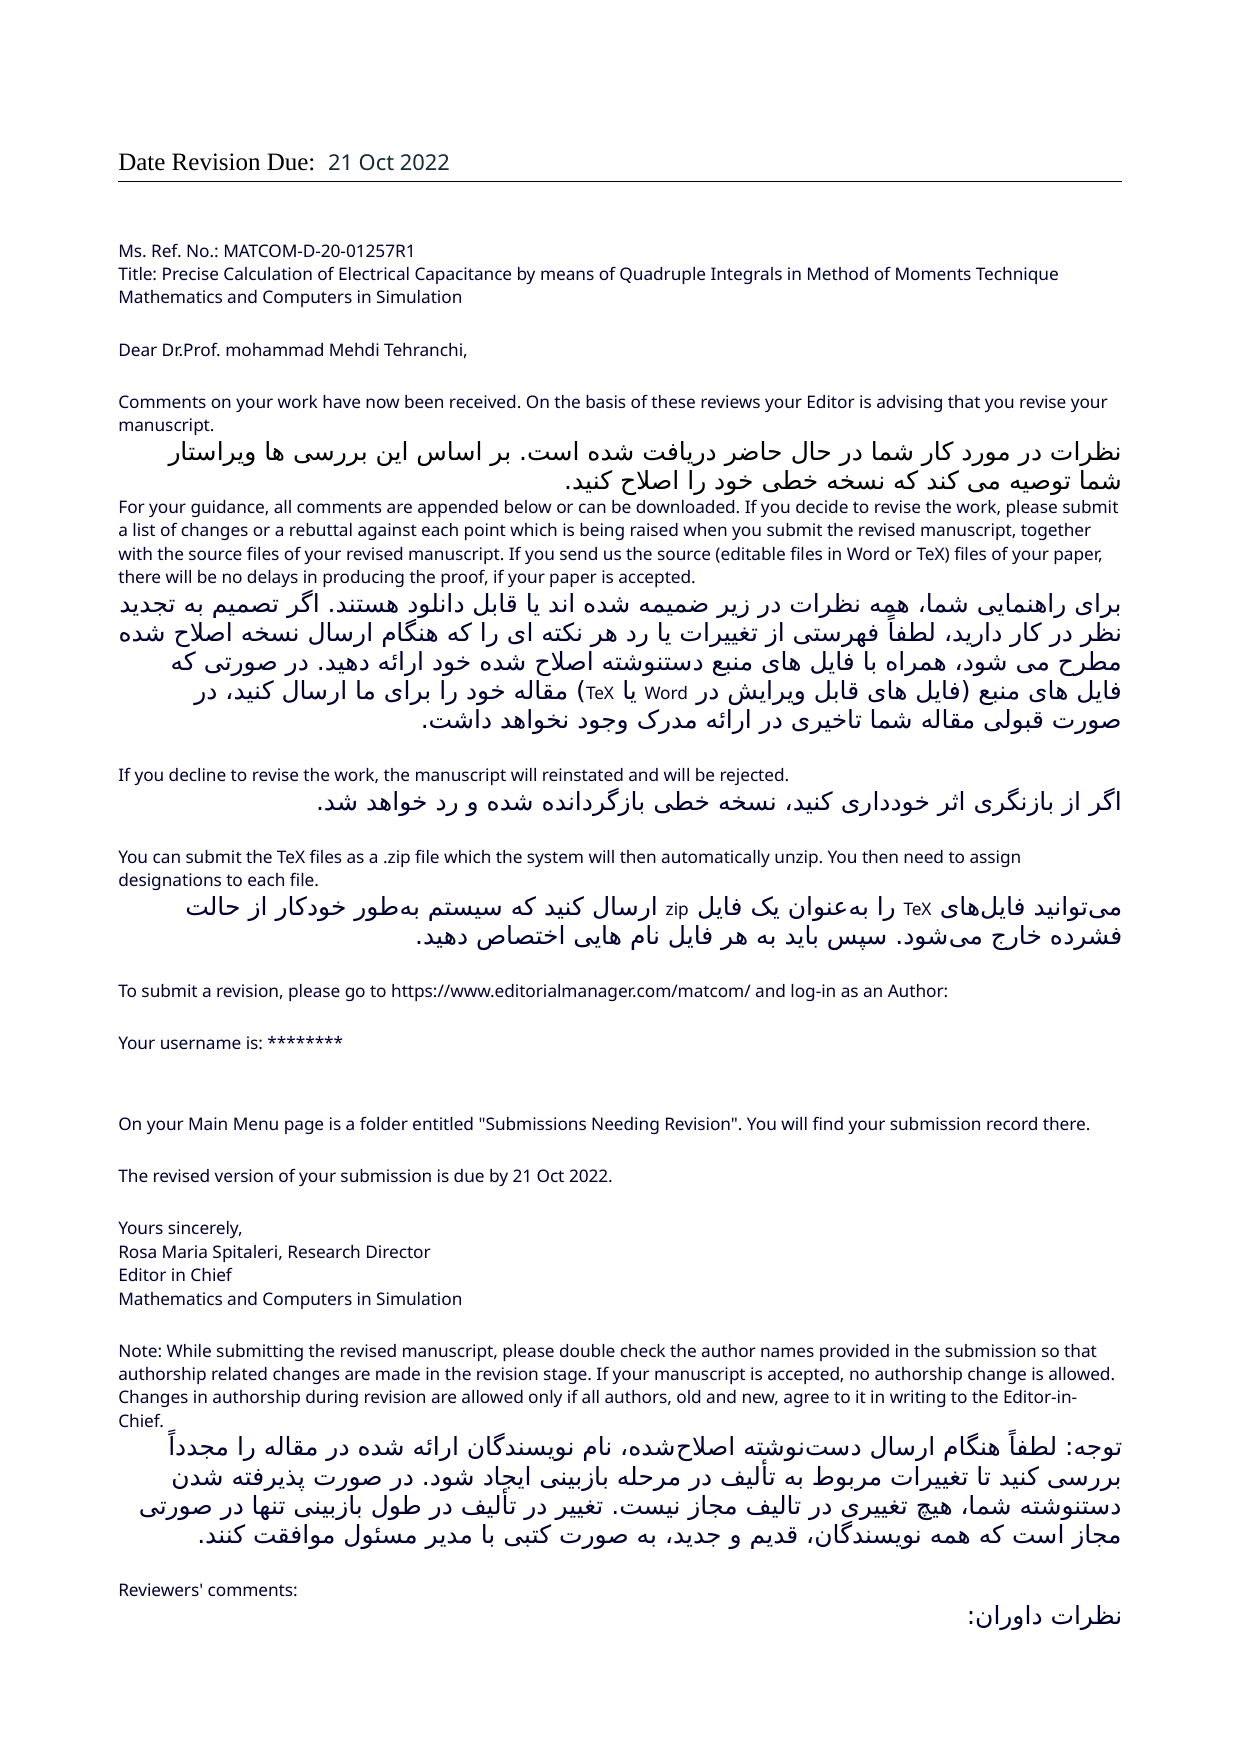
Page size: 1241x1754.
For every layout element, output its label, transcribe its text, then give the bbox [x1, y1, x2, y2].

text نظرات در مورد کار شما در حال حاضر دریافت شده است. بر اساس این بررسی ها ویراستار شما توصیه می کند که نسخه خطی خود را اصلاح کنید. [118, 437, 1122, 495]
text To submit a revision, please go to https://www.editorialmanager.com/matcom/ and log-in as an Author: Your username is: ******** On your Main Menu page is a folder entitled "Submissions Needing Revision". You will find your submission record there. The revised version of your submission is due by 21 Oct 2022. Yours sincerely, Rosa Maria Spitaleri, Research Director Editor in Chief Mathematics and Computers in Simulation Note: While submitting the revised manuscript, please double check the author names provided in the submission so that authorship related changes are made in the revision stage. If your manuscript is accepted, no authorship change is allowed. Changes in authorship during revision are allowed only if all authors, old and new, agree to it in writing to the Editor-in-Chief. [118, 950, 1122, 1432]
text Ms. Ref. No.: MATCOM-D-20-01257R1 Title: Precise Calculation of Electrical Capacitance by means of Quadruple Integrals in Method of Moments Technique Mathematics and Computers in Simulation Dear Dr.Prof. mohammad Mehdi Tehranchi, Comments on your work have now been received. On the basis of these reviews your Editor is advising that you revise your manuscript. [118, 239, 1122, 437]
text نظرات داوران: [118, 1601, 1122, 1631]
text می‌توانید فایل‌های TeX را به‌عنوان یک فایل zip ارسال کنید که سیستم به‌طور خودکار از حالت فشرده خارج می‌شود. سپس باید به هر فایل نام هایی اختصاص دهید. [118, 892, 1122, 950]
text اگر از بازنگری اثر خودداری کنید، نسخه خطی بازگردانده شده و رد خواهد شد. [118, 787, 1122, 816]
text توجه: لطفاً هنگام ارسال دست‌نوشته اصلاح‌شده، نام نویسندگان ارائه شده در مقاله را مجدداً بررسی کنید تا تغییرات مربوط به تألیف در مرحله بازبینی ایجاد شود. در صورت پذیرفته شدن دستنوشته شما، هیچ تغییری در تالیف مجاز نیست. تغییر در تألیف در طول بازبینی تنها در صورتی مجاز است که همه نویسندگان، قدیم و جدید، به صورت کتبی با مدیر مسئول موافقت کنند. [118, 1432, 1122, 1549]
text For your guidance, all comments are appended below or can be downloaded. If you decide to revise the work, please submit a list of changes or a rebuttal against each point which is being raised when you submit the revised manuscript, together with the source files of your revised manuscript. If you send us the source (editable files in Word or TeX) files of your paper, there will be no delays in producing the proof, if your paper is accepted. [118, 495, 1122, 589]
text برای راهنمایی شما، همه نظرات در زیر ضمیمه شده اند یا قابل دانلود هستند. اگر تصمیم به تجدید نظر در کار دارید، لطفاً فهرستی از تغییرات یا رد هر نکته ای را که هنگام ارسال نسخه اصلاح شده مطرح می شود، همراه با فایل های منبع دستنوشته اصلاح شده خود ارائه دهید. در صورتی که فایل های منبع (فایل های قابل ویرایش در Word یا TeX) مقاله خود را برای ما ارسال کنید، در صورت قبولی مقاله شما تاخیری در ارائه مدرک وجود نخواهد داشت. [118, 589, 1122, 735]
text If you decline to revise the work, the manuscript will reinstated and will be rejected. [118, 763, 1122, 787]
text Reviewers' comments: [118, 1549, 1122, 1601]
text Date Revision Due: 21 Oct 2022 [118, 147, 1122, 181]
text You can submit the TeX files as a .zip file which the system will then automatically unzip. You then need to assign designations to each file. [118, 816, 1122, 892]
